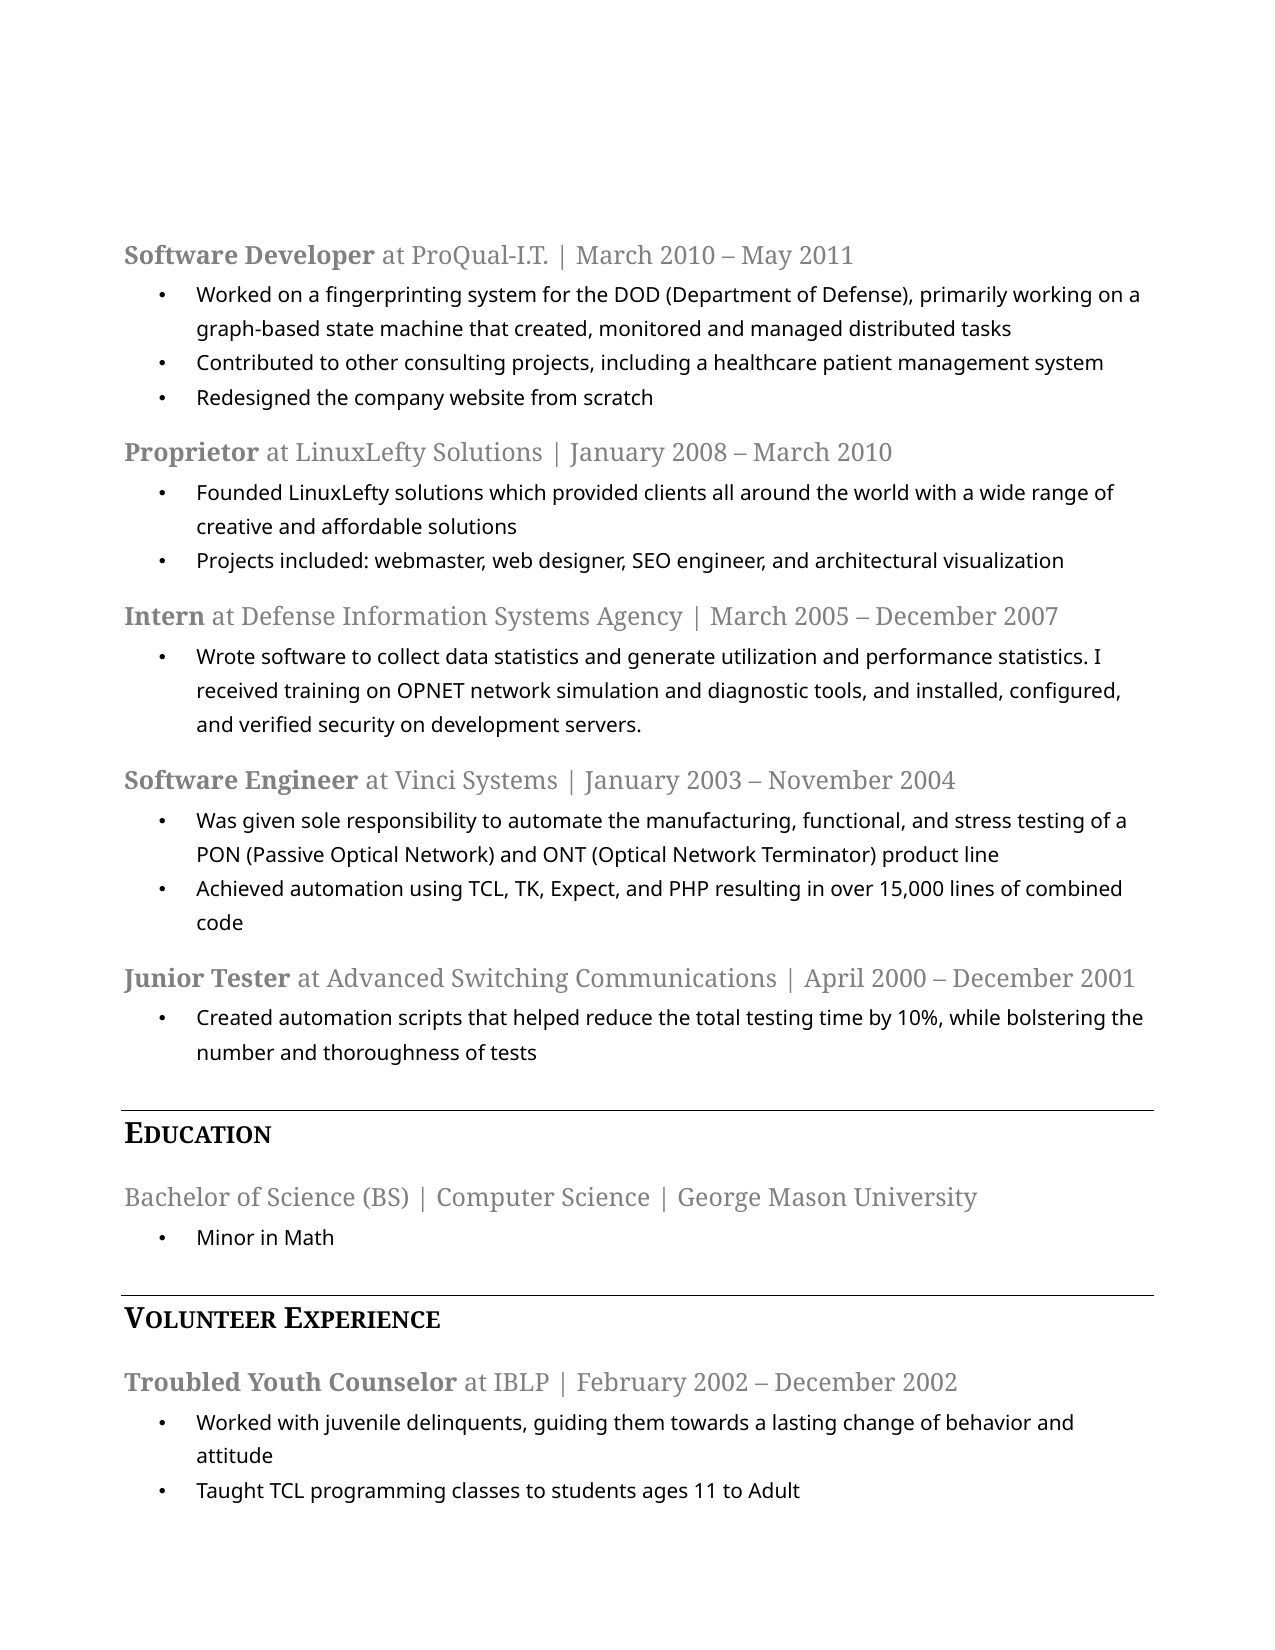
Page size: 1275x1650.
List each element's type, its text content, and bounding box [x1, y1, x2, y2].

table_cell Software Engineer at Vinci Systems | January 2003 – November 2004 [118, 742, 1157, 803]
table_cell Volunteer Experience [118, 1254, 1157, 1343]
table_cell Founded LinuxLefty solutions which provided clients all around the world with a wide range of creative and affordable solutions Projects included: webmaster, web designer, SEO engineer, and architectural visualization [118, 475, 1157, 578]
table_cell Minor in Math [118, 1220, 1157, 1254]
table_cell Worked on a fingerprinting system for the DOD (Department of Defense), primarily working on a graph-based state machine that created, monitored and managed distributed tasks Contributed to other consulting projects, including a healthcare patient management system Redesigned the company website from scratch [118, 278, 1157, 414]
table_cell Software Developer at ProQual-I.T. | March 2010 – May 2011 [118, 118, 1157, 277]
table_cell Junior Tester at Advanced Switching Communications | April 2000 – December 2001 [118, 939, 1157, 1001]
table_cell Proprietor at LinuxLefty Solutions | January 2008 – March 2010 [118, 414, 1157, 475]
table_cell Education [118, 1069, 1157, 1158]
table_cell Wrote software to collect data statistics and generate utilization and performance statistics. I received training on OPNET network simulation and diagnostic tools, and installed, configured, and verified security on development servers. [118, 639, 1157, 742]
table_cell Troubled Youth Counselor at IBLP | February 2002 – December 2002 [118, 1344, 1157, 1404]
table_cell Bachelor of Science (BS) | Computer Science | George Mason University [118, 1159, 1157, 1219]
table_cell Worked with juvenile delinquents, guiding them towards a lasting change of behavior and attitude Taught TCL programming classes to students ages 11 to Adult [118, 1405, 1157, 1507]
table_cell Intern at Defense Information Systems Agency | March 2005 – December 2007 [118, 578, 1157, 639]
table_cell Created automation scripts that helped reduce the total testing time by 10%, while bolstering the number and thoroughness of tests [118, 1001, 1157, 1069]
table_cell Was given sole responsibility to automate the manufacturing, functional, and stress testing of a PON (Passive Optical Network) and ONT (Optical Network Terminator) product line Achieved automation using TCL, TK, Expect, and PHP resulting in over 15,000 lines of combined code [118, 803, 1157, 939]
